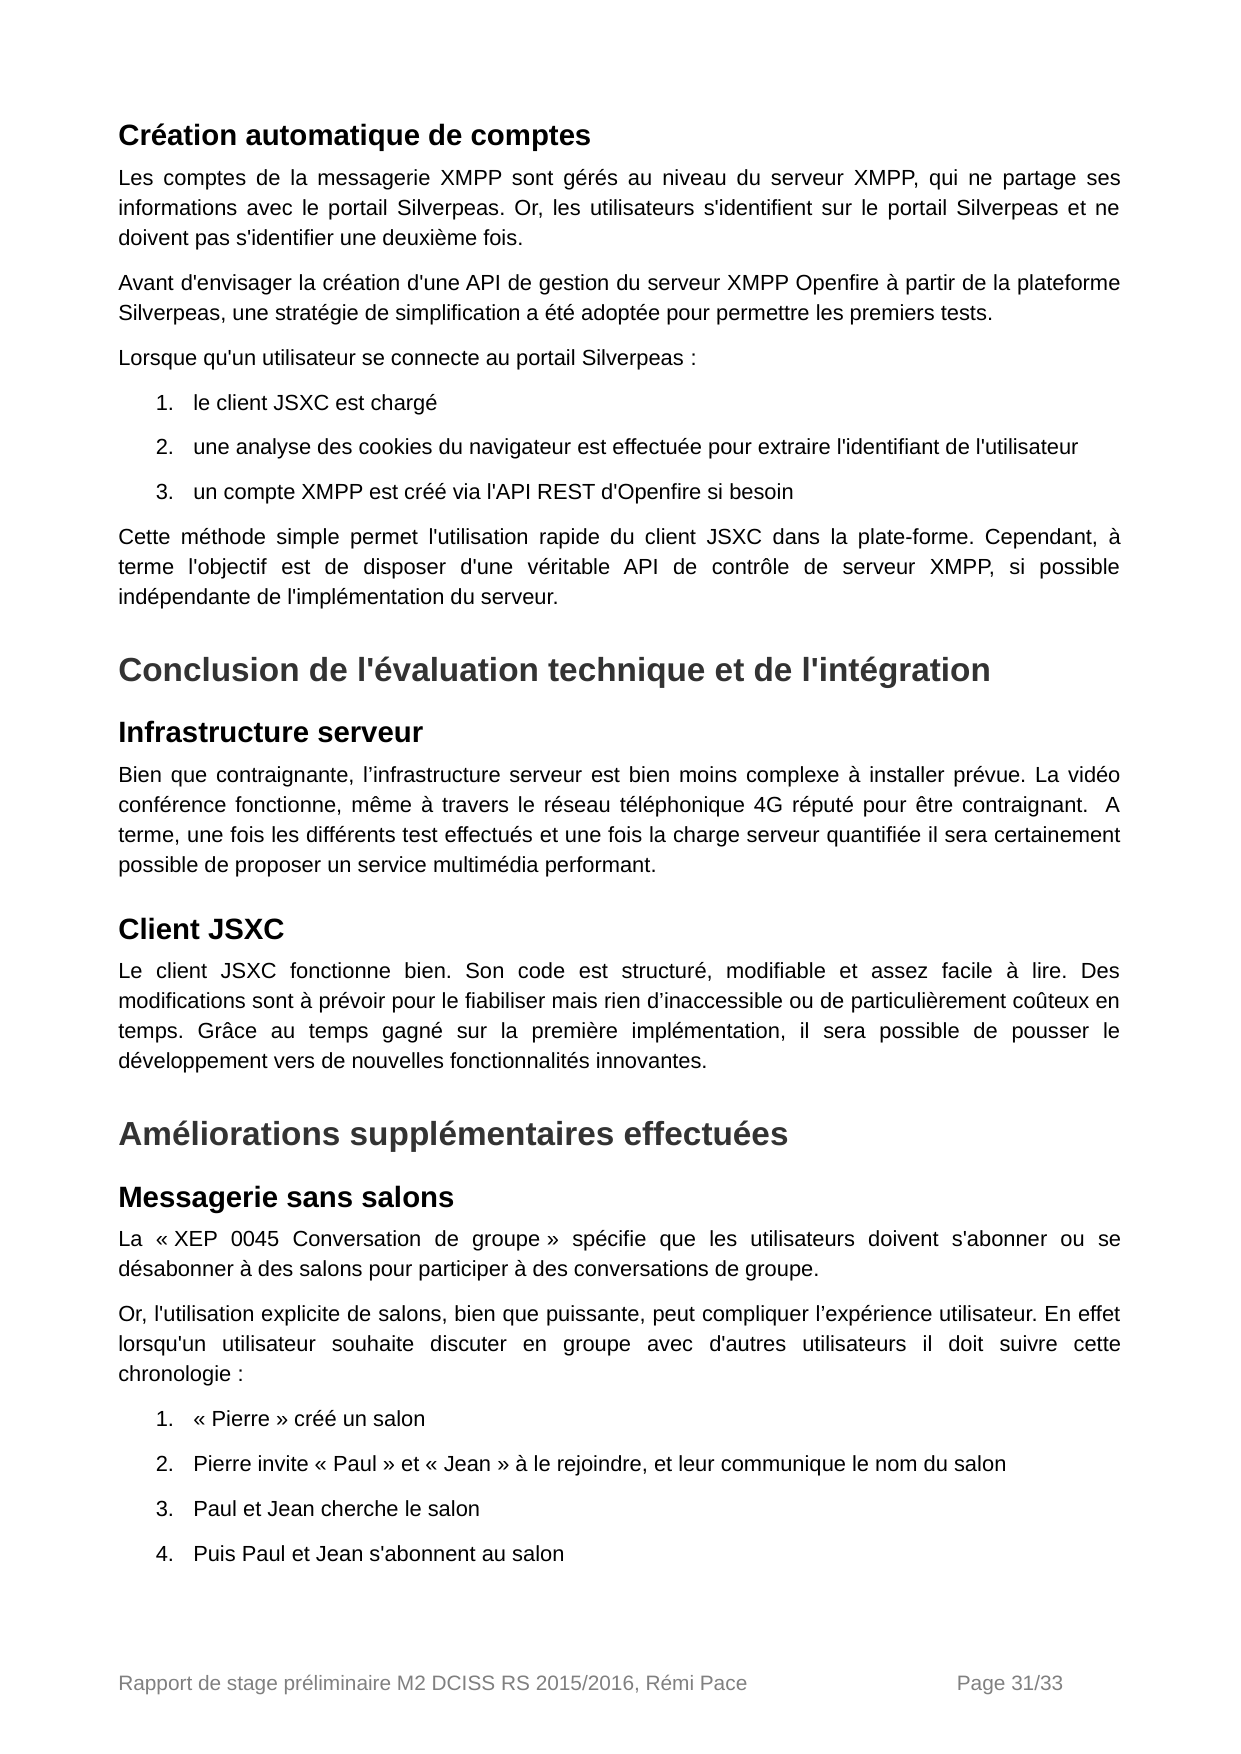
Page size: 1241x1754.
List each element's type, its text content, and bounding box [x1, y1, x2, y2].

list Pierre invite « Paul » et « Jean » à le rejoindre, et leur communique le nom du salon [156, 1451, 1122, 1476]
subtitle Conclusion de l'évaluation technique et de l'intégration [118, 650, 1122, 688]
subtitle Améliorations supplémentaires effectuées [118, 1114, 1122, 1152]
list Paul et Jean cherche le salon [156, 1496, 1122, 1521]
subtitle Infrastructure serveur [118, 715, 1122, 749]
subtitle Client JSXC [118, 912, 1122, 945]
list un compte XMPP est créé via l'API REST d'Openfire si besoin [156, 479, 1122, 504]
list « Pierre » créé un salon [156, 1406, 1122, 1431]
text Or, l'utilisation explicite de salons, bien que puissante, peut compliquer l’expérience utilisateur. En effet lorsqu'un utilisateur souhaite discuter en groupe avec d'autres utilisateurs il doit suivre cette chronologie : [118, 1301, 1122, 1386]
text Avant d'envisager la création d'une API de gestion du serveur XMPP Openfire à partir de la plateforme Silverpeas, une stratégie de simplification a été adoptée pour permettre les premiers tests. [118, 269, 1122, 325]
text Lorsque qu'un utilisateur se connecte au portail Silverpeas : [118, 344, 1122, 370]
text Les comptes de la messagerie XMPP sont gérés au niveau du serveur XMPP, qui ne partage ses informations avec le portail Silverpeas. Or, les utilisateurs s'identifient sur le portail Silverpeas et ne doivent pas s'identifier une deuxième fois. [118, 164, 1122, 250]
list le client JSXC est chargé [156, 389, 1122, 414]
list une analyse des cookies du navigateur est effectuée pour extraire l'identifiant de l'utilisateur [156, 434, 1122, 459]
subtitle Création automatique de comptes [118, 118, 1122, 152]
text Cette méthode simple permet l'utilisation rapide du client JSXC dans la plate-forme. Cependant, à terme l'objectif est de disposer d'une véritable API de contrôle de serveur XMPP, si possible indépendante de l'implémentation du serveur. [118, 524, 1122, 609]
text La « XEP 0045 Conversation de groupe » spécifie que les utilisateurs doivent s'abonner ou se désabonner à des salons pour participer à des conversations de groupe. [118, 1226, 1122, 1281]
subtitle Messagerie sans salons [118, 1179, 1122, 1213]
text Bien que contraignante, l’infrastructure serveur est bien moins complexe à installer prévue. La vidéo conférence fonctionne, même à travers le réseau téléphonique 4G réputé pour être contraignant. A terme, une fois les différents test effectués et une fois la charge serveur quantifiée il sera certainement possible de proposer un service multimédia performant. [118, 762, 1122, 877]
text Le client JSXC fonctionne bien. Son code est structuré, modifiable et assez facile à lire. Des modifications sont à prévoir pour le fiabiliser mais rien d’inaccessible ou de particulièrement coûteux en temps. Grâce au temps gagné sur la première implémentation, il sera possible de pousser le développement vers de nouvelles fonctionnalités innovantes. [118, 958, 1122, 1074]
list Puis Paul et Jean s'abonnent au salon [156, 1540, 1122, 1566]
